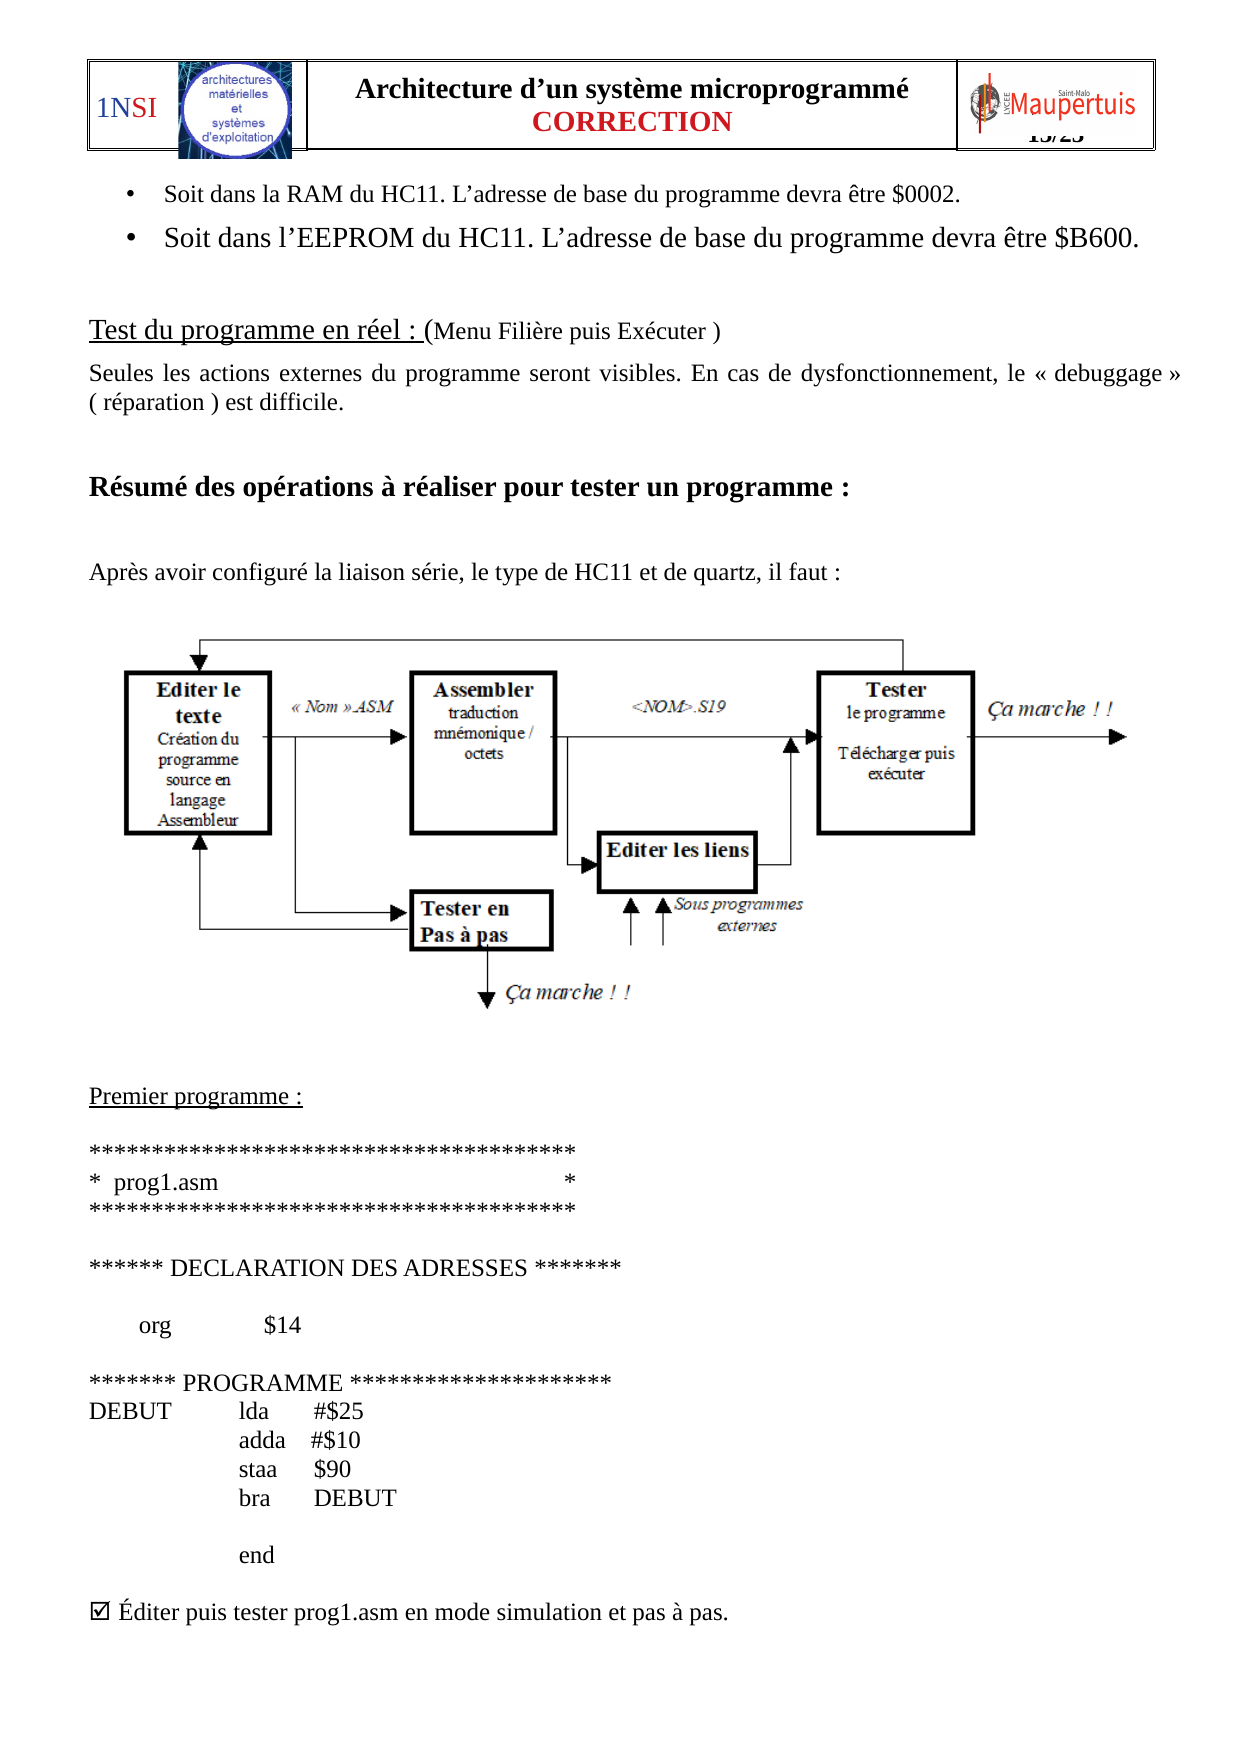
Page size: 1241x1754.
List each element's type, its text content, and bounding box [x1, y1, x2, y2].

picture [111, 613, 1145, 1034]
text ****** DECLARATION DES ADRESSES ******* [88, 1253, 1181, 1282]
list Soit dans l’EEPROM du HC11. L’adresse de base du programme devra être $B600. [126, 220, 1181, 253]
text *************************************** [88, 1196, 1181, 1225]
list Soit dans la RAM du HC11. L’adresse de base du programme devra être $0002. [126, 179, 1181, 207]
text Seules les actions externes du programme seront visibles. En cas de dysfonctionnement, le « debuggage » ( réparation ) est difficile. [88, 358, 1181, 416]
text ******* PROGRAMME ********************* [88, 1368, 1181, 1396]
text adda #$10 [88, 1425, 1181, 1454]
text end [88, 1540, 1181, 1569]
text * prog1.asm * [88, 1167, 1181, 1196]
text org $14 [88, 1310, 1181, 1339]
picture [970, 70, 1137, 136]
text Test du programme en réel : (Menu Filière puis Exécuter ) [88, 312, 1181, 346]
list Éditer puis tester prog1.asm en mode simulation et pas à pas. [88, 1597, 1181, 1626]
picture [178, 62, 292, 159]
text bra DEBUT [88, 1483, 1181, 1511]
text DEBUT lda #$25 [88, 1396, 1181, 1425]
text *************************************** [88, 1138, 1181, 1167]
text Premier programme : [88, 1081, 1181, 1110]
text Après avoir configuré la liaison série, le type de HC11 et de quartz, il faut : [88, 557, 1181, 585]
text staa $90 [88, 1454, 1181, 1483]
text Résumé des opérations à réaliser pour tester un programme : [88, 469, 1181, 503]
